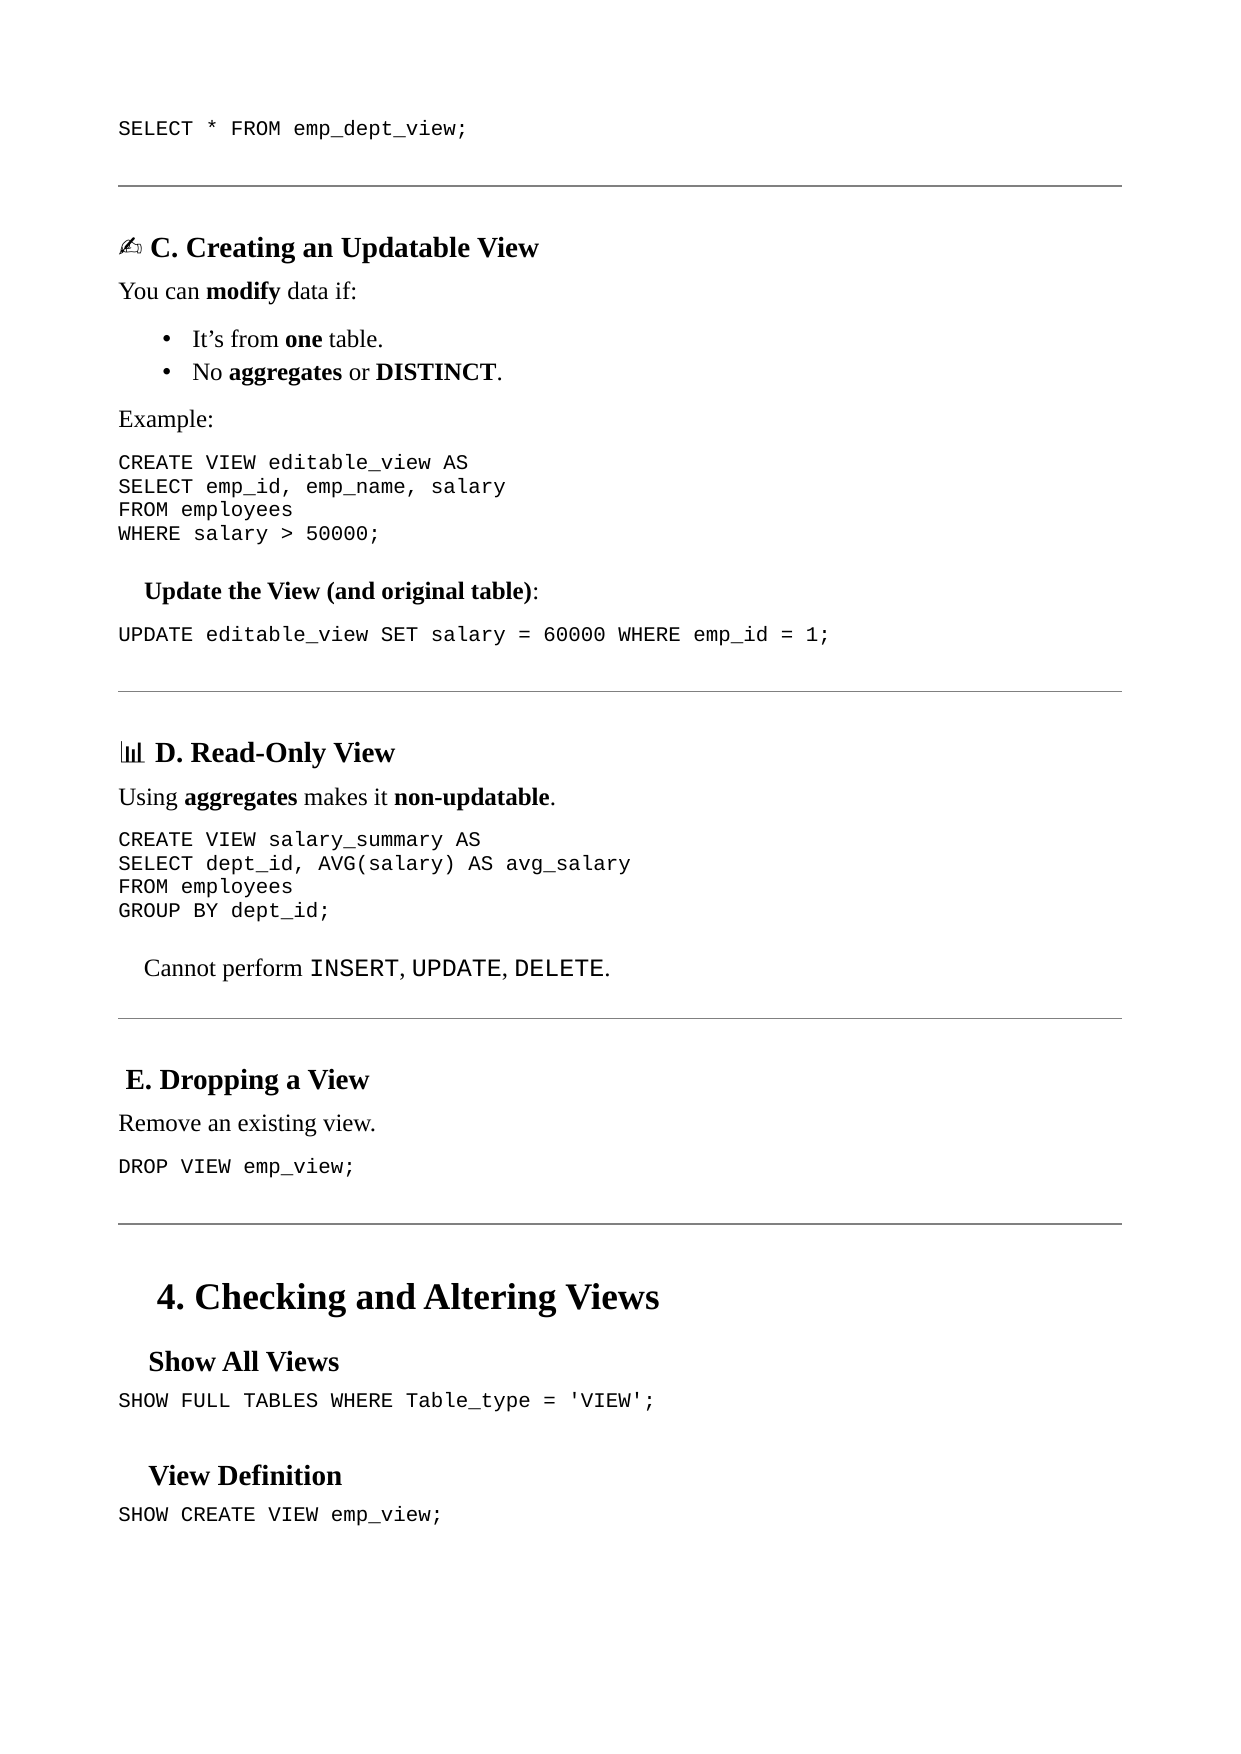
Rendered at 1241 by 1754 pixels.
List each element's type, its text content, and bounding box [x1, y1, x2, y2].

list No aggregates or DISTINCT. [162, 357, 1122, 386]
text FROM employees [118, 877, 1122, 900]
text SHOW FULL TABLES WHERE Table_type = 'VIEW'; [118, 1390, 1122, 1414]
text Remove an existing view. [118, 1108, 1122, 1137]
subtitle 🔎 4. Checking and Altering Views [118, 1274, 1122, 1317]
subtitle 🗑️ E. Dropping a View [118, 1062, 1122, 1096]
text SHOW CREATE VIEW emp_view; [118, 1504, 1122, 1528]
text CREATE VIEW editable_view AS [118, 452, 1122, 476]
text DROP VIEW emp_view; [118, 1156, 1122, 1179]
subtitle 📊 D. Read-Only View [118, 736, 1122, 769]
text GROUP BY dept_id; [118, 900, 1122, 924]
text SELECT emp_id, emp_name, salary [118, 476, 1122, 499]
text You can modify data if: [118, 276, 1122, 305]
list It’s from one table. [162, 324, 1122, 352]
text ❌ Cannot perform INSERT, UPDATE, DELETE. [118, 953, 1122, 984]
text SELECT dept_id, AVG(salary) AS avg_salary [118, 853, 1122, 877]
text Example: [118, 404, 1122, 433]
text FROM employees [118, 499, 1122, 523]
subtitle ✅ View Definition [118, 1458, 1122, 1492]
text CREATE VIEW salary_summary AS [118, 829, 1122, 853]
text WHERE salary > 50000; [118, 523, 1122, 547]
text UPDATE editable_view SET salary = 60000 WHERE emp_id = 1; [118, 624, 1122, 647]
subtitle ✍️ C. Creating an Updatable View [118, 230, 1122, 264]
text ✅ Update the View (and original table): [118, 576, 1122, 605]
subtitle ✅ Show All Views [118, 1344, 1122, 1378]
text SELECT * FROM emp_dept_view; [118, 118, 1122, 142]
text Using aggregates makes it non-updatable. [118, 782, 1122, 810]
